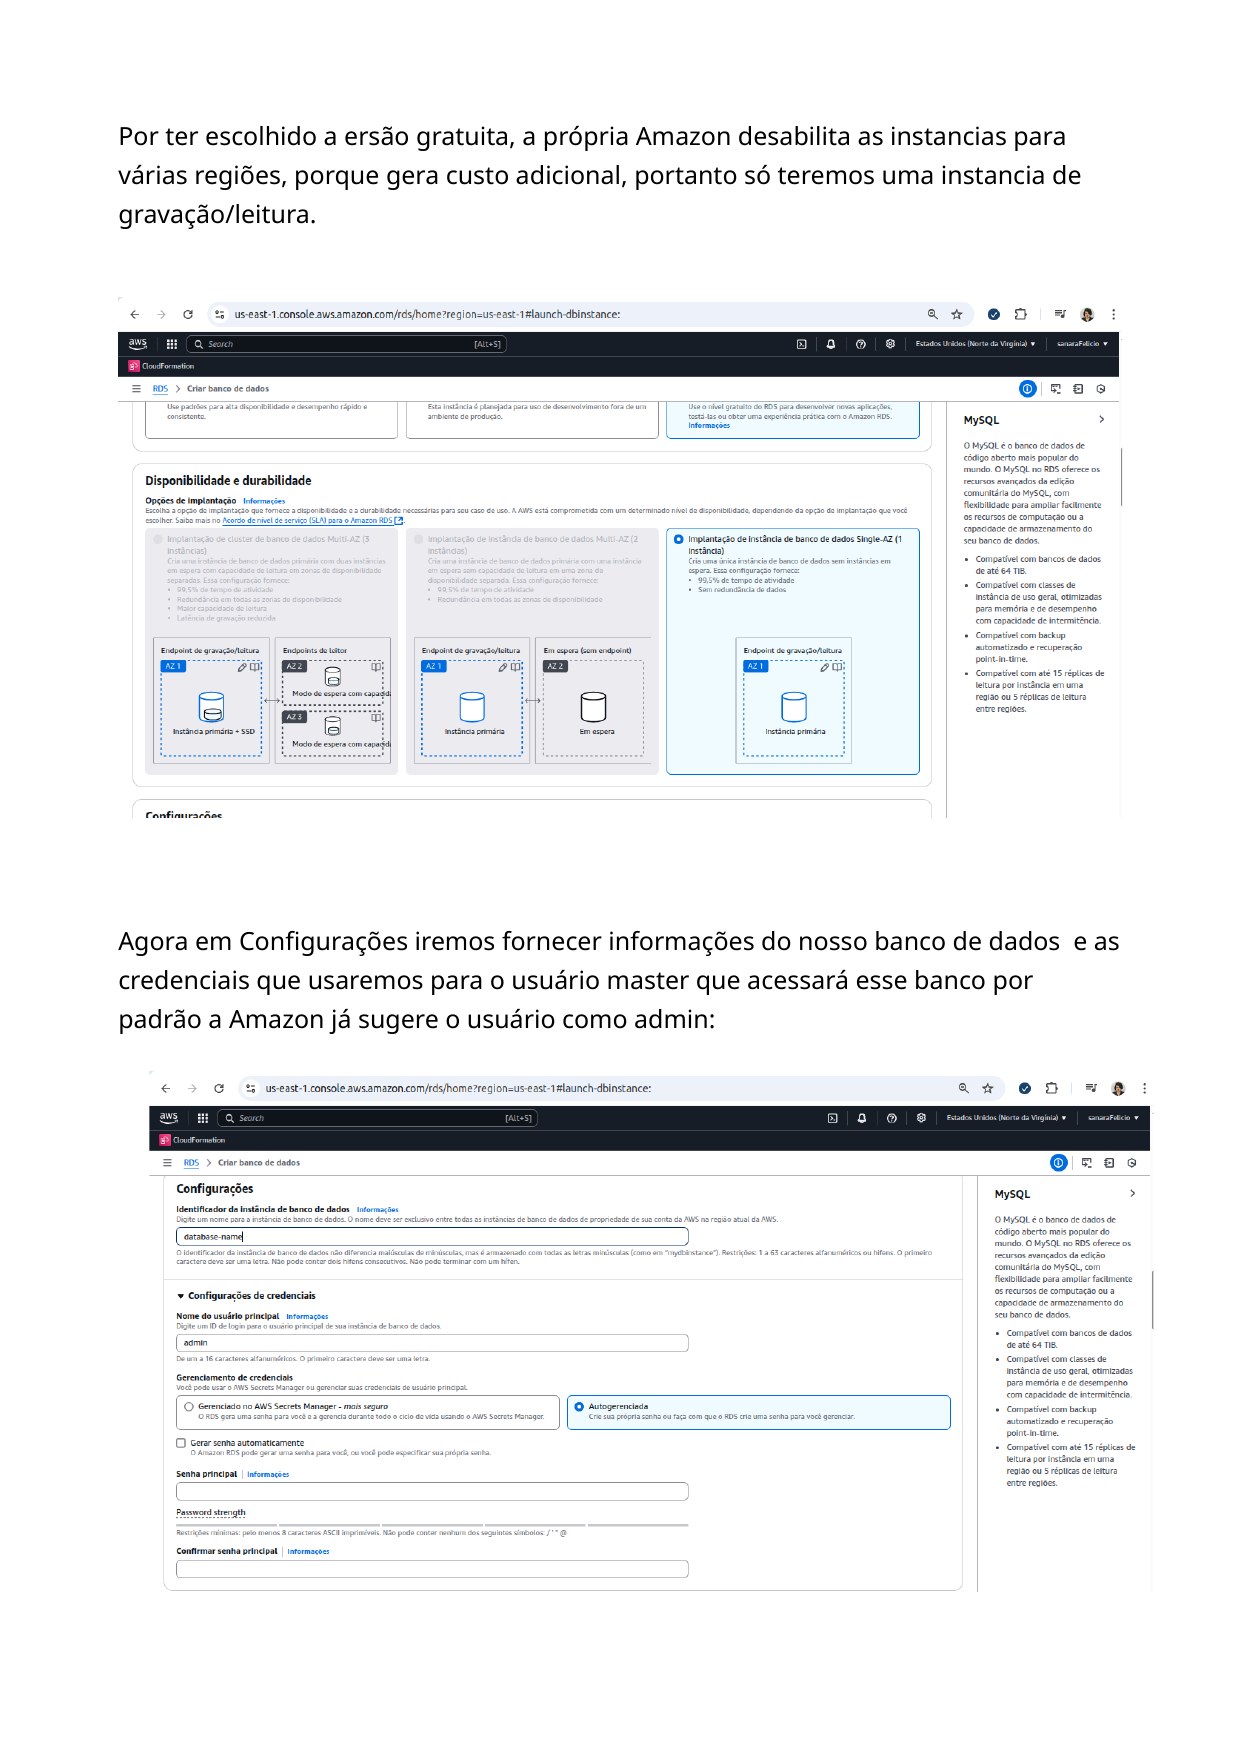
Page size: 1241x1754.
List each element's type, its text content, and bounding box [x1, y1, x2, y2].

text Por ter escolhido a ersão gratuita, a própria Amazon desabilita as instancias para várias regiões, porque gera custo adicional, portanto só teremos uma instancia de gravação/leitura. [118, 118, 1122, 231]
picture [118, 297, 1123, 818]
text Agora em Configurações iremos fornecer informações do nosso banco de dados e as credenciais que usaremos para o usuário master que acessará esse banco por padrão a Amazon já sugere o usuário como admin: [118, 923, 1122, 1036]
picture [149, 1071, 1154, 1592]
